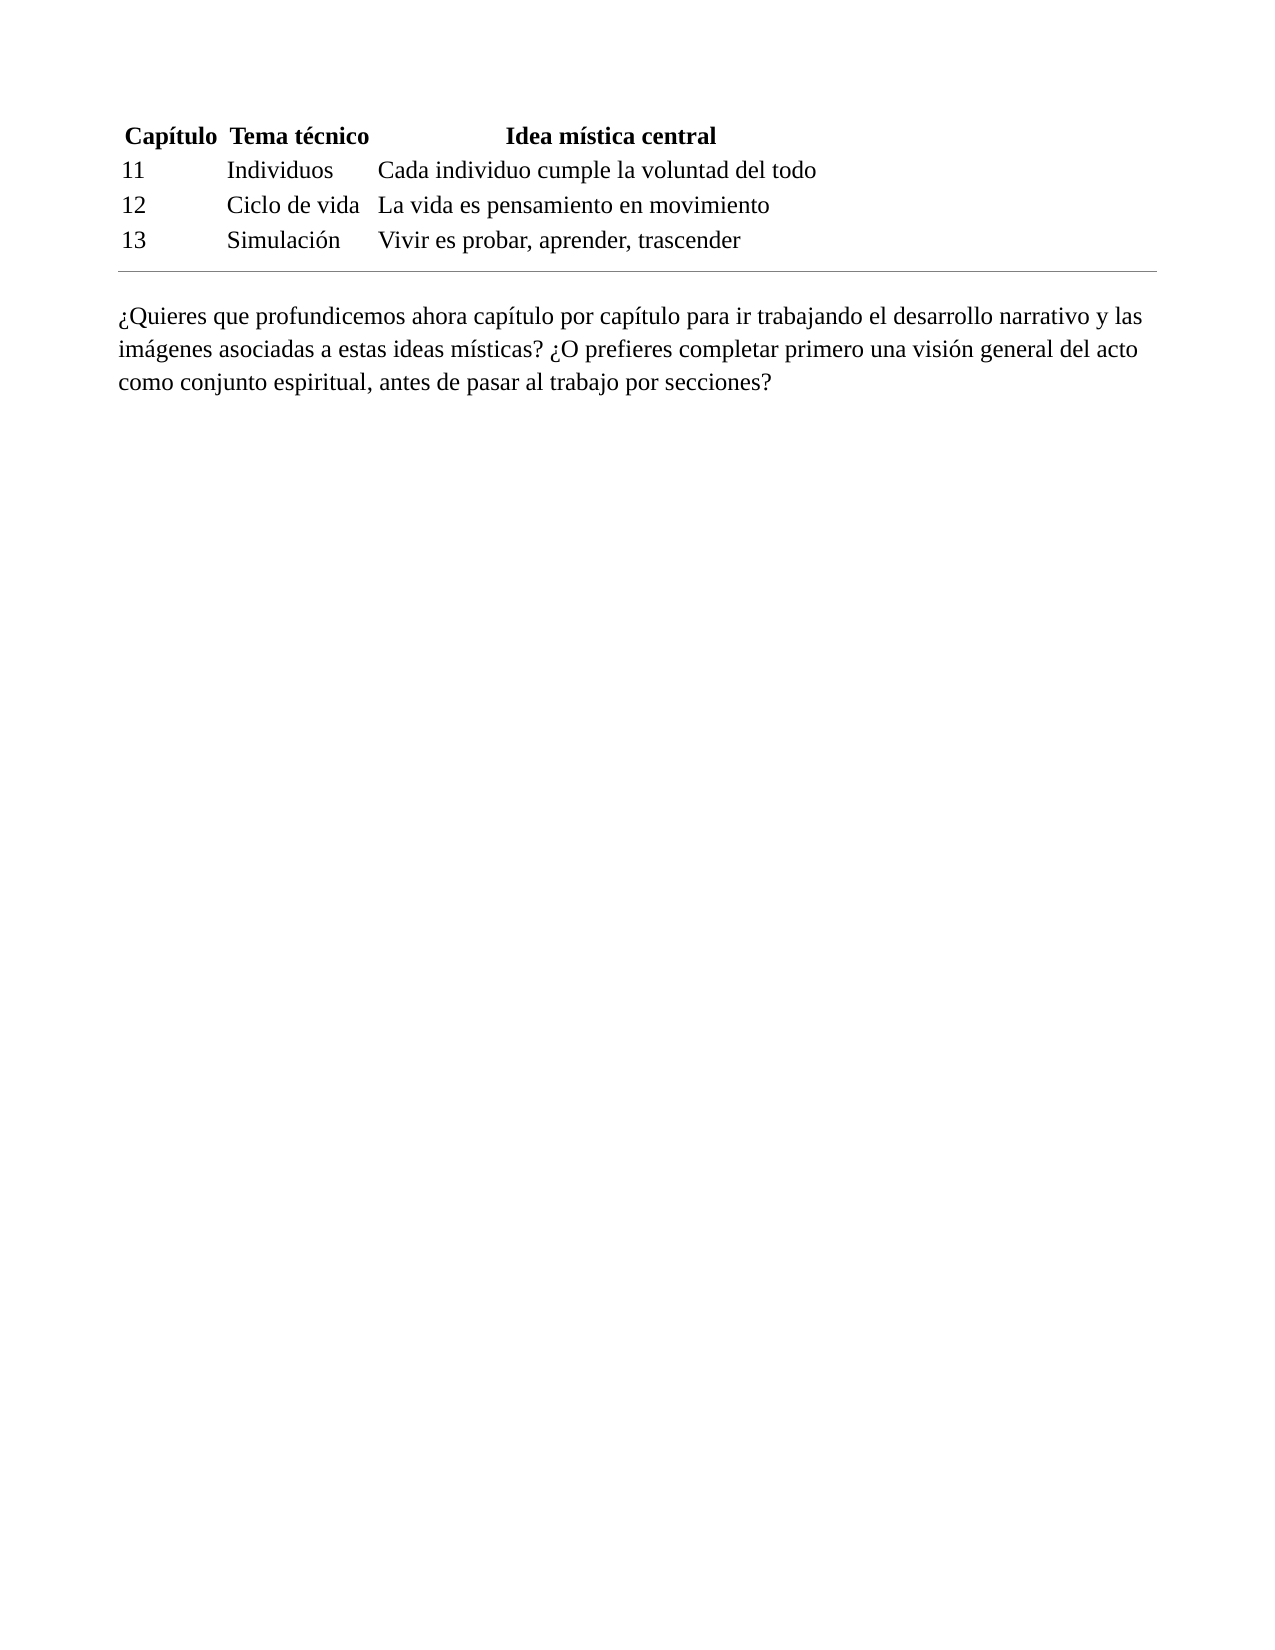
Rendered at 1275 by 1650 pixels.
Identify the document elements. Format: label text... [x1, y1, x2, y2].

table_header Idea mística central [375, 118, 847, 153]
table_cell Vivir es probar, aprender, trascender [375, 222, 847, 256]
table_cell 12 [118, 187, 224, 222]
text ¿Quieres que profundicemos ahora capítulo por capítulo para ir trabajando el desarrollo narrativo y las imágenes asociadas a estas ideas místicas? ¿O prefieres completar primero una visión general del acto como conjunto espiritual, antes de pasar al trabajo por secciones? [118, 301, 1157, 396]
table_cell La vida es pensamiento en movimiento [375, 187, 847, 222]
table_header Capítulo [118, 118, 224, 153]
table_cell Ciclo de vida [224, 187, 375, 222]
table_header Tema técnico [224, 118, 375, 153]
table_cell 13 [118, 222, 224, 256]
table_cell Simulación [224, 222, 375, 256]
table_cell 11 [118, 153, 224, 187]
table_cell Individuos [224, 153, 375, 187]
table_cell Cada individuo cumple la voluntad del todo [375, 153, 847, 187]
